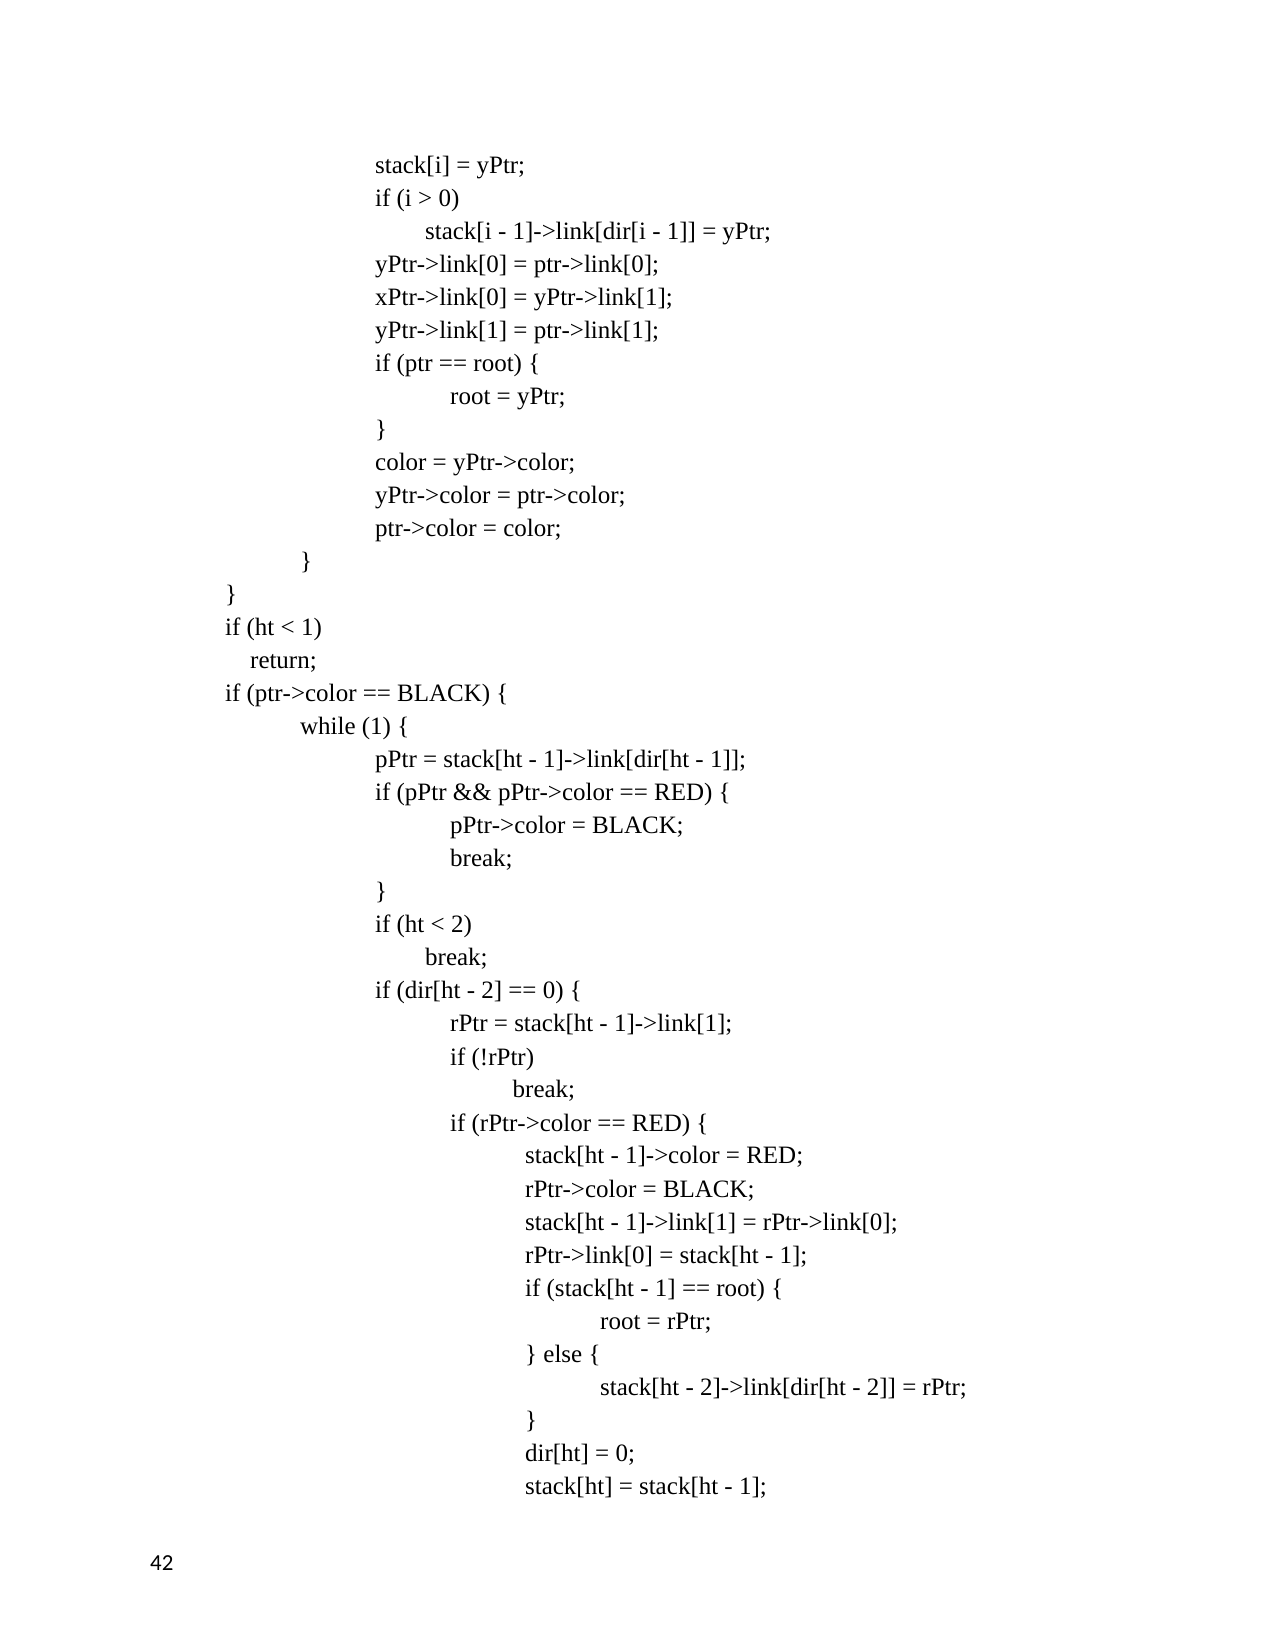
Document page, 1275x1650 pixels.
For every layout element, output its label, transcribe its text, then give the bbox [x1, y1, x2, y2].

text stack[ht] = stack[ht - 1]; [150, 1471, 1125, 1499]
text if (stack[ht - 1] == root) { [150, 1273, 1125, 1301]
text yPtr->link[1] = ptr->link[1]; [150, 315, 1125, 344]
text } [150, 1405, 1125, 1433]
text break; [150, 843, 1125, 872]
text color = yPtr->color; [150, 447, 1125, 476]
text } else { [150, 1339, 1125, 1367]
text pPtr = stack[ht - 1]->link[dir[ht - 1]]; [150, 744, 1125, 773]
text stack[i - 1]->link[dir[i - 1]] = yPtr; [150, 216, 1125, 245]
text ptr->color = color; [150, 513, 1125, 542]
text break; [150, 1074, 1125, 1103]
text if (rPtr->color == RED) { [150, 1108, 1125, 1136]
text while (1) { [150, 711, 1125, 740]
text if (dir[ht - 2] == 0) { [150, 976, 1125, 1004]
text } [150, 876, 1125, 905]
text if (pPtr && pPtr->color == RED) { [150, 777, 1125, 806]
text root = yPtr; [150, 381, 1125, 410]
text if (!rPtr) [150, 1042, 1125, 1070]
text if (ht < 1) [150, 612, 1125, 641]
text rPtr->color = BLACK; [150, 1174, 1125, 1202]
text stack[ht - 1]->link[1] = rPtr->link[0]; [150, 1207, 1125, 1235]
text pPtr->color = BLACK; [150, 810, 1125, 839]
text yPtr->link[0] = ptr->link[0]; [150, 249, 1125, 278]
text if (ptr == root) { [150, 348, 1125, 377]
text if (ht < 2) [150, 909, 1125, 938]
text } [150, 414, 1125, 443]
text return; [150, 645, 1125, 674]
text stack[ht - 2]->link[dir[ht - 2]] = rPtr; [150, 1372, 1125, 1401]
text if (ptr->color == BLACK) { [150, 678, 1125, 707]
text rPtr = stack[ht - 1]->link[1]; [150, 1008, 1125, 1037]
text dir[ht] = 0; [150, 1438, 1125, 1467]
text } [150, 579, 1125, 608]
text yPtr->color = ptr->color; [150, 480, 1125, 509]
text } [150, 546, 1125, 575]
text stack[i] = yPtr; [150, 150, 1125, 179]
text root = rPtr; [150, 1306, 1125, 1334]
text if (i > 0) [150, 183, 1125, 212]
text xPtr->link[0] = yPtr->link[1]; [150, 282, 1125, 311]
text stack[ht - 1]->color = RED; [150, 1141, 1125, 1169]
text break; [150, 942, 1125, 971]
text rPtr->link[0] = stack[ht - 1]; [150, 1240, 1125, 1268]
